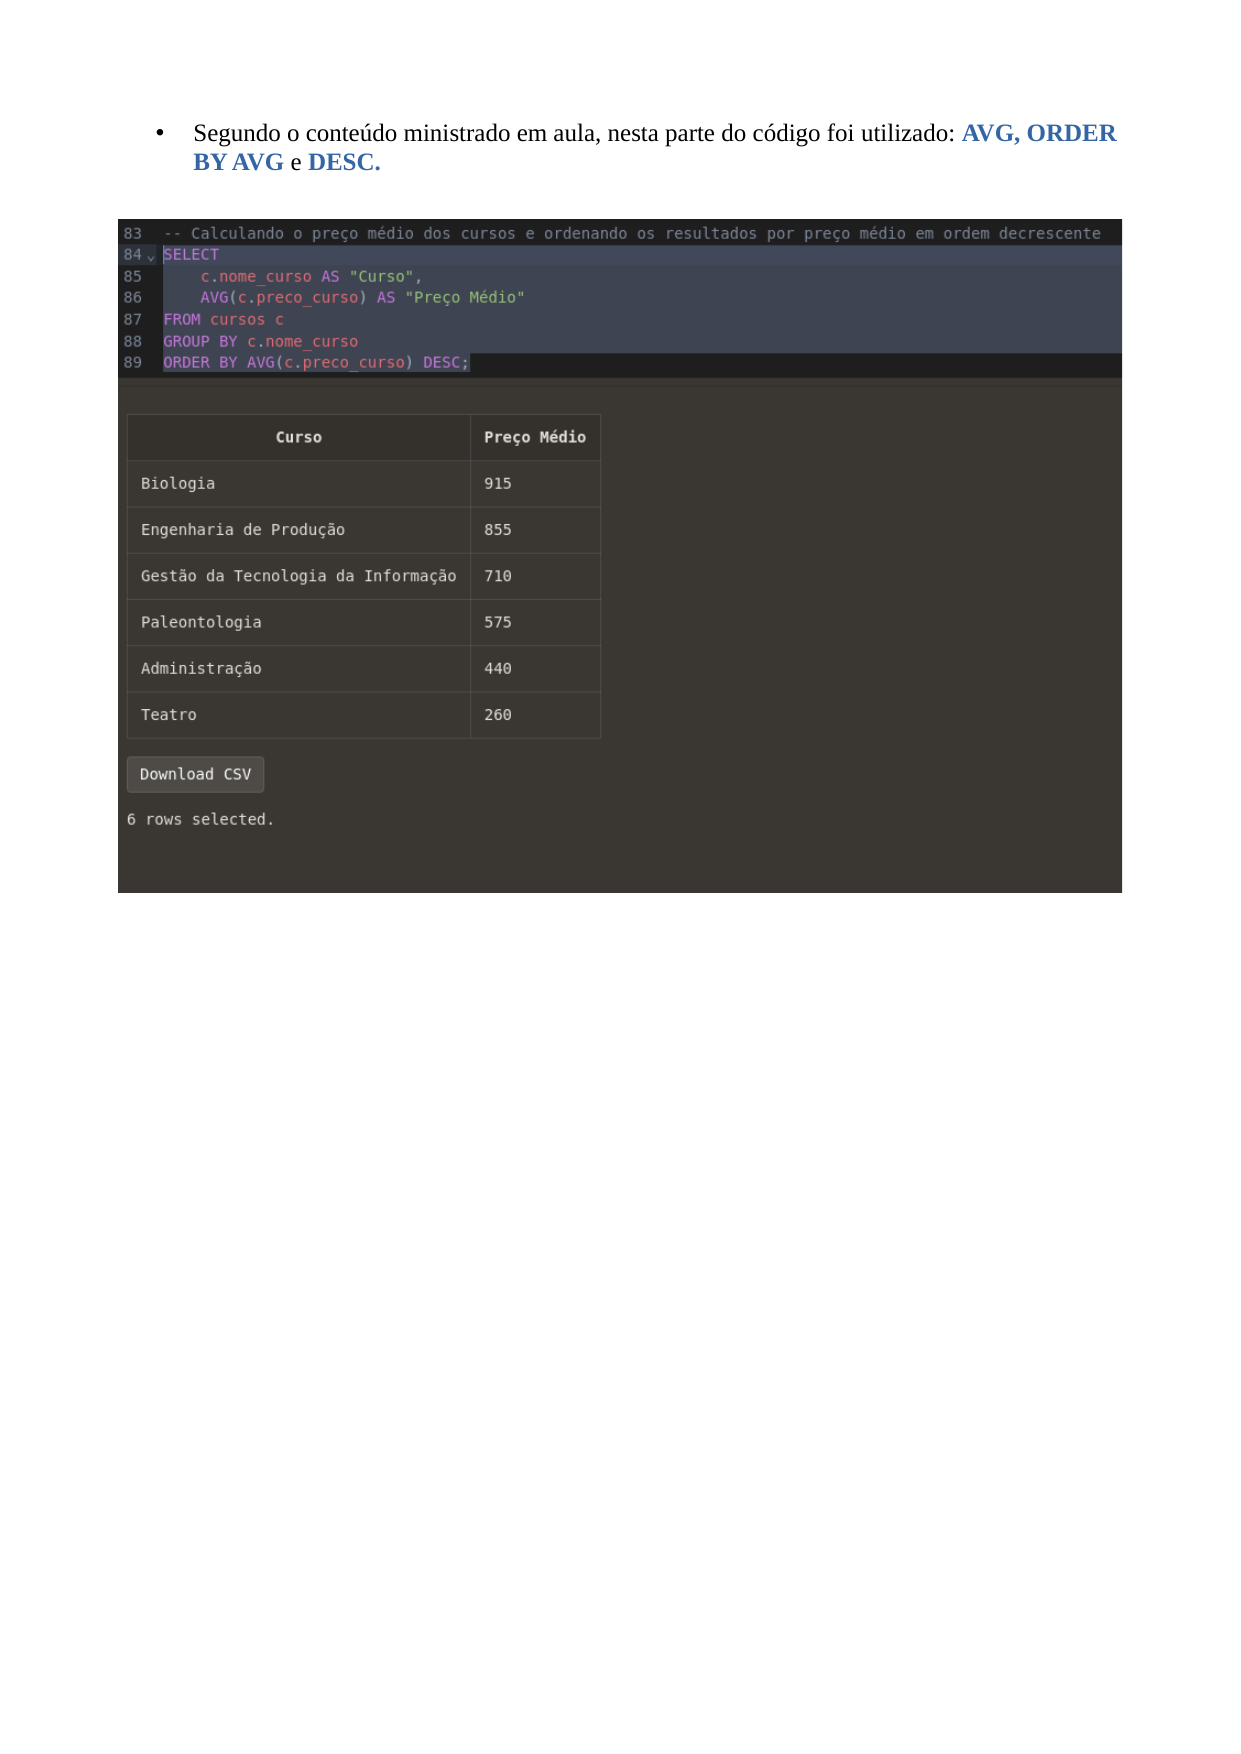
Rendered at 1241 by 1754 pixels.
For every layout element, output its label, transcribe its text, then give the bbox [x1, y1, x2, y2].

picture [118, 219, 1123, 893]
list Segundo o conteúdo ministrado em aula, nesta parte do código foi utilizado: AVG, ORDER BY AVG e DESC. [156, 118, 1122, 204]
